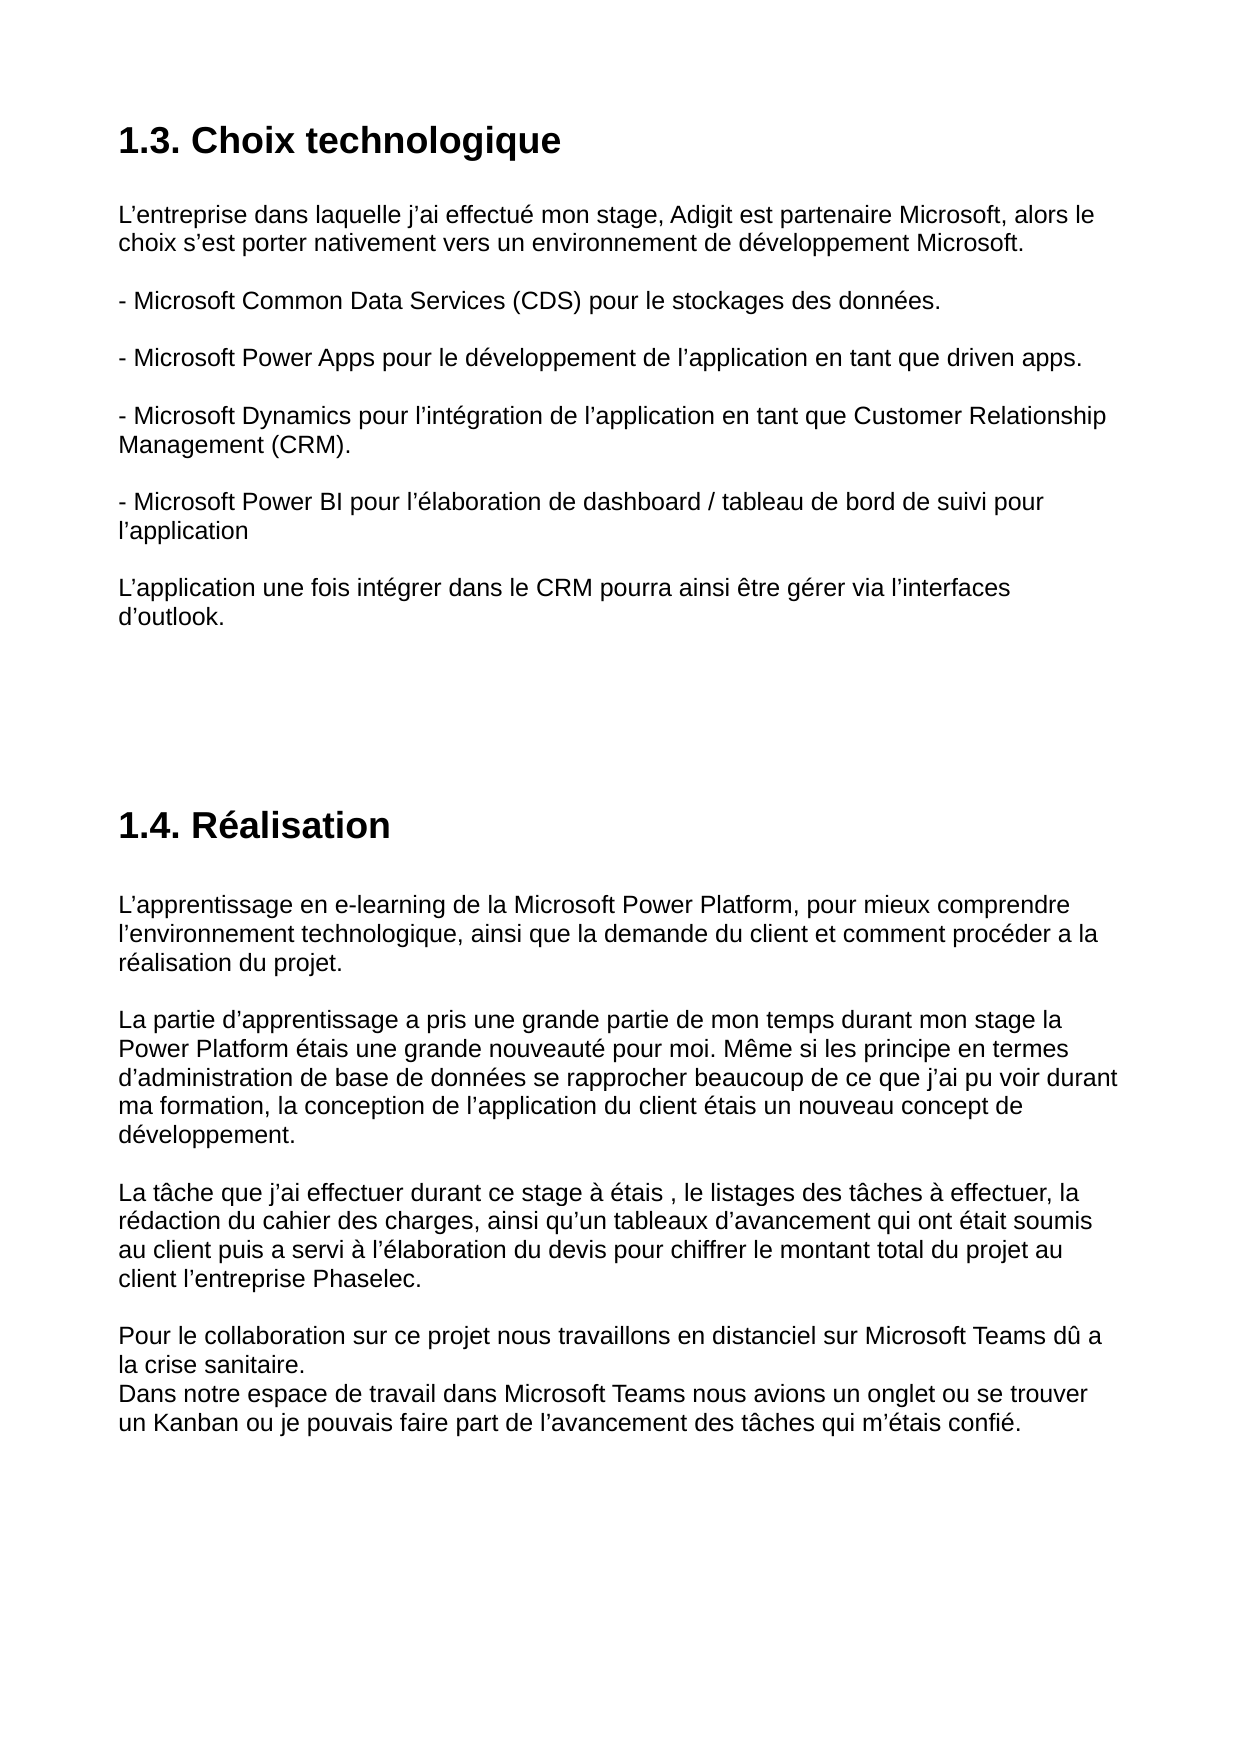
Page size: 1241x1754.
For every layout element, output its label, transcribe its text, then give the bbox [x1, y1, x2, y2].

text L’application une fois intégrer dans le CRM pourra ainsi être gérer via l’interfaces d’outlook. [118, 573, 1122, 631]
text - Microsoft Dynamics pour l’intégration de l’application en tant que Customer Relationship Management (CRM). [118, 401, 1122, 458]
text La tâche que j’ai effectuer durant ce stage à étais , le listages des tâches à effectuer, la rédaction du cahier des charges, ainsi qu’un tableaux d’avancement qui ont était soumis au client puis a servi à l’élaboration du devis pour chiffrer le montant total du projet au client l’entreprise Phaselec. [118, 1177, 1122, 1292]
text Dans notre espace de travail dans Microsoft Teams nous avions un onglet ou se trouver un Kanban ou je pouvais faire part de l’avancement des tâches qui m’étais confié. [118, 1379, 1122, 1436]
text Pour le collaboration sur ce projet nous travaillons en distanciel sur Microsoft Teams dû a la crise sanitaire. [118, 1321, 1122, 1379]
text L’apprentissage en e-learning de la Microsoft Power Platform, pour mieux comprendre l’environnement technologique, ainsi que la demande du client et comment procéder a la réalisation du projet. [118, 890, 1122, 976]
text - Microsoft Power Apps pour le développement de l’application en tant que driven apps. [118, 343, 1122, 372]
text La partie d’apprentissage a pris une grande partie de mon temps durant mon stage la Power Platform étais une grande nouveauté pour moi. Même si les principe en termes d’administration de base de données se rapprocher beaucoup de ce que j’ai pu voir durant ma formation, la conception de l’application du client étais un nouveau concept de développement. [118, 1005, 1122, 1149]
text - Microsoft Power BI pour l’élaboration de dashboard / tableau de bord de suivi pour l’application [118, 487, 1122, 545]
text 1.3. Choix technologique [118, 118, 1122, 161]
text 1.4. Réalisation [118, 804, 1122, 847]
text L’entreprise dans laquelle j’ai effectué mon stage, Adigit est partenaire Microsoft, alors le choix s’est porter nativement vers un environnement de développement Microsoft. [118, 200, 1122, 257]
text - Microsoft Common Data Services (CDS) pour le stockages des données. [118, 286, 1122, 315]
